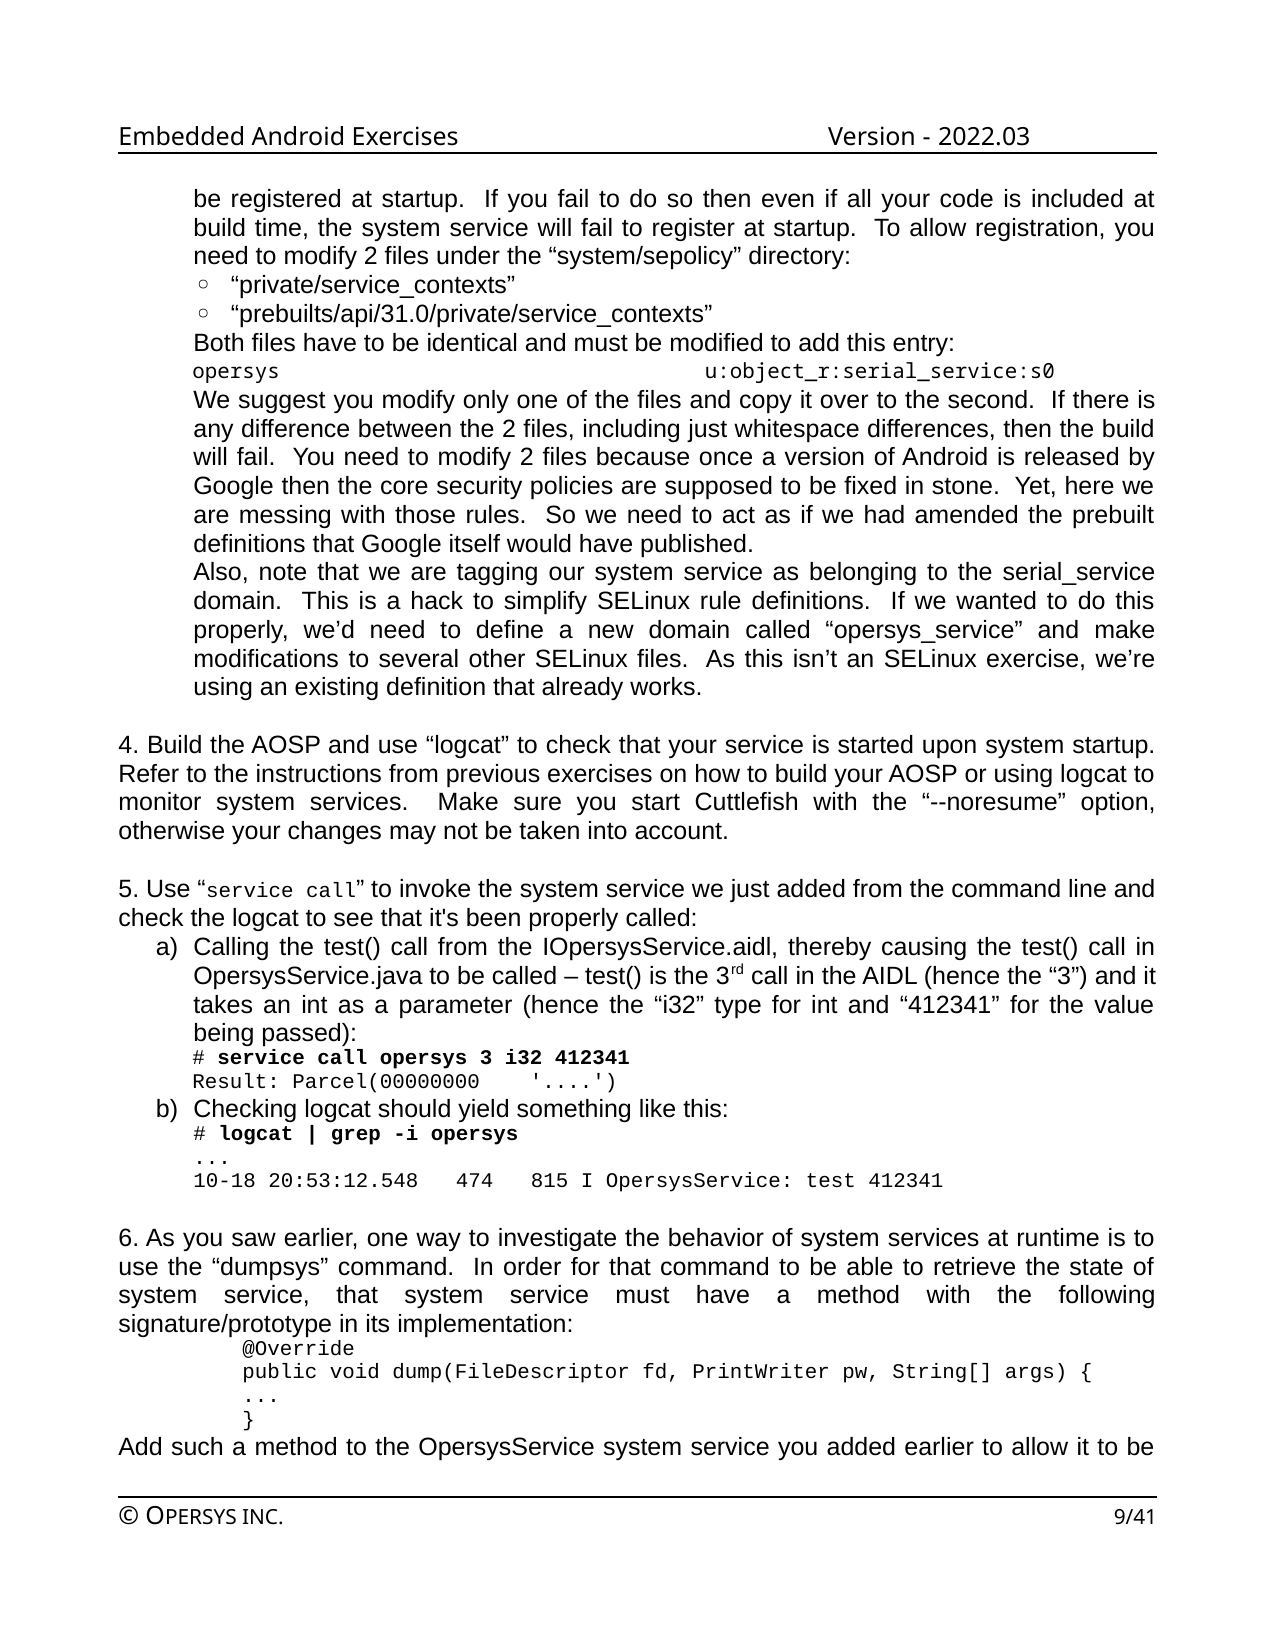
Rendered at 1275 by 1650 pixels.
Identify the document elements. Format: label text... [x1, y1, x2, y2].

list be registered at startup. If you fail to do so then even if all your code is included at build time, the system service will fail to register at startup. To allow registration, you need to modify 2 files under the “system/sepolicy” directory: [156, 184, 1157, 270]
list Checking logcat should yield something like this: [156, 1094, 1157, 1123]
text opersys u:object_r:serial_service:s0 [192, 356, 1157, 385]
text Add such a method to the OpersysService system service you added earlier to allow it to be [118, 1432, 1157, 1461]
list “prebuilts/api/31.0/private/service_contexts” [193, 299, 1157, 328]
text } [192, 1409, 1157, 1432]
text 4. Build the AOSP and use “logcat” to check that your service is started upon system startup. Refer to the instructions from previous exercises on how to build your AOSP or using logcat to monitor system services. Make sure you start Cuttlefish with the “--noresume” option, otherwise your changes may not be taken into account. [118, 730, 1157, 845]
text @Override [192, 1338, 1157, 1361]
list “private/service_contexts” [193, 270, 1157, 299]
text ... [192, 1385, 1157, 1409]
text # service call opersys 3 i32 412341 [192, 1047, 1157, 1071]
list # logcat | grep -i opersys [156, 1123, 1157, 1147]
text 6. As you saw earlier, one way to investigate the behavior of system services at runtime is to use the “dumpsys” command. In order for that command to be able to retrieve the state of system service, that system service must have a method with the following signature/prototype in its implementation: [118, 1223, 1157, 1338]
text Both files have to be identical and must be modified to add this entry: [193, 328, 1157, 356]
list 10-18 20:53:12.548 474 815 I OpersysService: test 412341 [156, 1170, 1157, 1194]
text Result: Parcel(00000000 '....') [192, 1071, 1157, 1094]
text Also, note that we are tagging our system service as belonging to the serial_service domain. This is a hack to simplify SELinux rule definitions. If we wanted to do this properly, we’d need to define a new domain called “opersys_service” and make modifications to several other SELinux files. As this isn’t an SELinux exercise, we’re using an existing definition that already works. [193, 557, 1157, 701]
text We suggest you modify only one of the files and copy it over to the second. If there is any difference between the 2 files, including just whitespace differences, then the build will fail. You need to modify 2 files because once a version of Android is released by Google then the core security policies are supposed to be fixed in stone. Yet, here we are messing with those rules. So we need to act as if we had amended the prebuilt definitions that Google itself would have published. [193, 385, 1157, 557]
text ... [193, 1147, 1157, 1170]
text public void dump(FileDescriptor fd, PrintWriter pw, String[] args) { [192, 1361, 1157, 1385]
list Calling the test() call from the IOpersysService.aidl, thereby causing the test() call in OpersysService.java to be called – test() is the 3rd call in the AIDL (hence the “3”) and it takes an int as a parameter (hence the “i32” type for int and “412341” for the value being passed): [156, 932, 1157, 1047]
text 5. Use “service call” to invoke the system service we just added from the command line and check the logcat to see that it's been properly called: [118, 874, 1157, 932]
